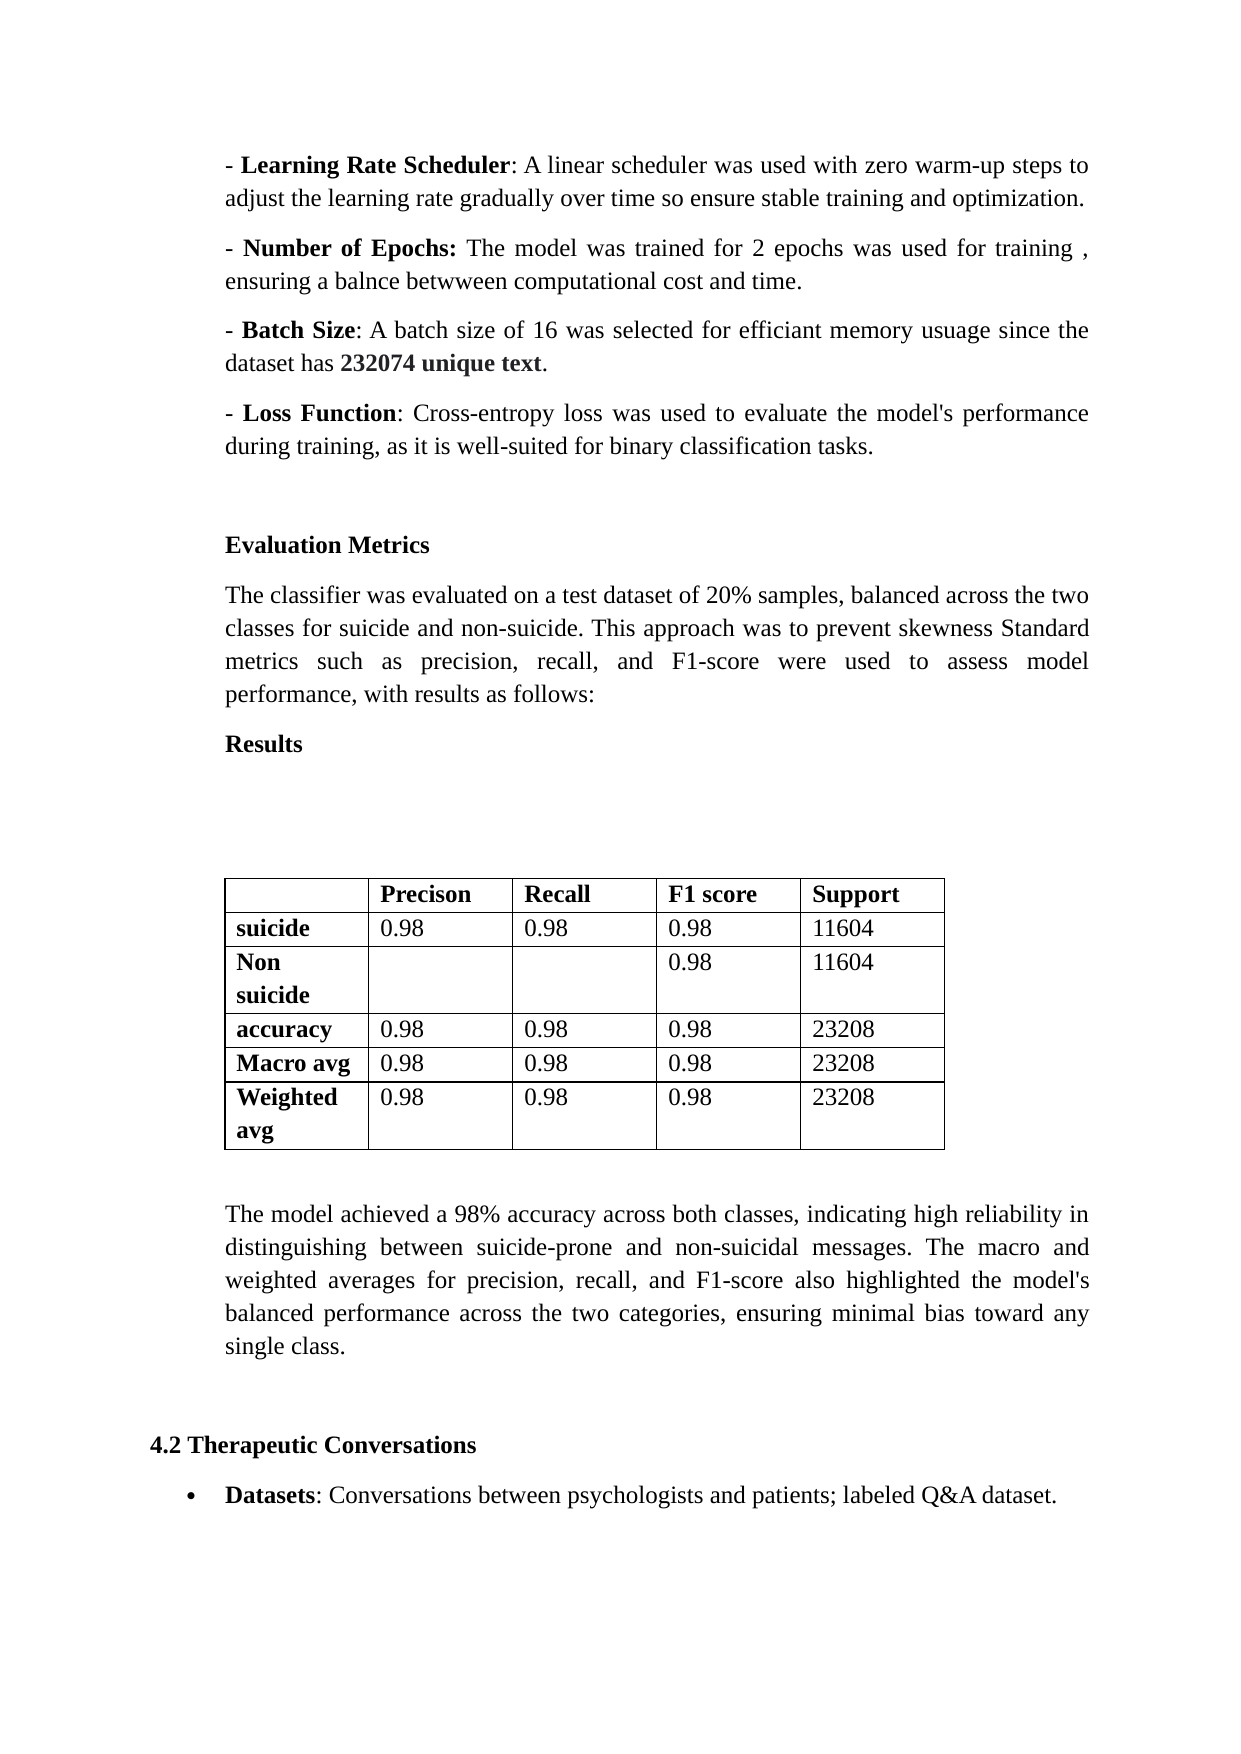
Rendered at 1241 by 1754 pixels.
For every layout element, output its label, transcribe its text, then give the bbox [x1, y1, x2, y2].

table_cell 0.98 [513, 1014, 656, 1047]
table_cell 0.98 [657, 947, 800, 1013]
table_cell 11604 [801, 913, 944, 946]
table_cell suicide [226, 913, 368, 946]
text The classifier was evaluated on a test dataset of 20% samples, balanced across the two classes for suicide and non-suicide. This approach was to prevent skewness Standard metrics such as precision, recall, and F1-score were used to assess model performance, with results as follows: [225, 580, 1090, 708]
text - Loss Function: Cross-entropy loss was used to evaluate the model's performance during training, as it is well-suited for binary classification tasks. [225, 398, 1090, 460]
list Datasets: Conversations between psychologists and patients; labeled Q&A dataset. [187, 1480, 1090, 1509]
text The model achieved a 98% accuracy across both classes, indicating high reliability in distinguishing between suicide-prone and non-suicidal messages. The macro and weighted averages for precision, recall, and F1-score also highlighted the model's balanced performance across the two categories, ensuring minimal bias toward any single class. [225, 1199, 1090, 1360]
table_cell Non suicide [226, 947, 368, 1013]
table_cell accuracy [226, 1014, 368, 1047]
text 4.2 Therapeutic Conversations [150, 1431, 1090, 1459]
table_header F1 score [657, 879, 800, 912]
table_cell 0.98 [369, 1014, 512, 1047]
table_cell [513, 947, 656, 1013]
table_cell 0.98 [369, 1048, 512, 1081]
table_header Support [801, 879, 944, 912]
table_header Recall [513, 879, 656, 912]
table_cell 0.98 [369, 913, 512, 946]
table_cell 0.98 [657, 1014, 800, 1047]
table_header Precison [369, 879, 512, 912]
table_cell 0.98 [657, 1048, 800, 1081]
table_cell 0.98 [369, 1083, 512, 1148]
table_cell 11604 [801, 947, 944, 1013]
text Results [225, 729, 1090, 758]
text Evaluation Metrics [225, 531, 1090, 559]
table_header [226, 879, 368, 912]
table_cell Macro avg [226, 1048, 368, 1081]
table_cell 23208 [801, 1048, 944, 1081]
table_cell 0.98 [513, 1083, 656, 1148]
text - Learning Rate Scheduler: A linear scheduler was used with zero warm-up steps to adjust the learning rate gradually over time so ensure stable training and optimization. [225, 150, 1090, 212]
table_cell [369, 947, 512, 1013]
table_cell 0.98 [513, 1048, 656, 1081]
table_cell 23208 [801, 1083, 944, 1148]
text - Number of Epochs: The model was trained for 2 epochs was used for training , ensuring a balnce betwween computational cost and time. [225, 233, 1090, 294]
table_cell 0.98 [657, 1083, 800, 1148]
table_cell 0.98 [513, 913, 656, 946]
table_cell 0.98 [657, 913, 800, 946]
text - Batch Size: A batch size of 16 was selected for efficiant memory usuage since the dataset has 232074 unique text. [225, 315, 1090, 377]
table_cell Weighted avg [226, 1083, 368, 1148]
table_cell 23208 [801, 1014, 944, 1047]
